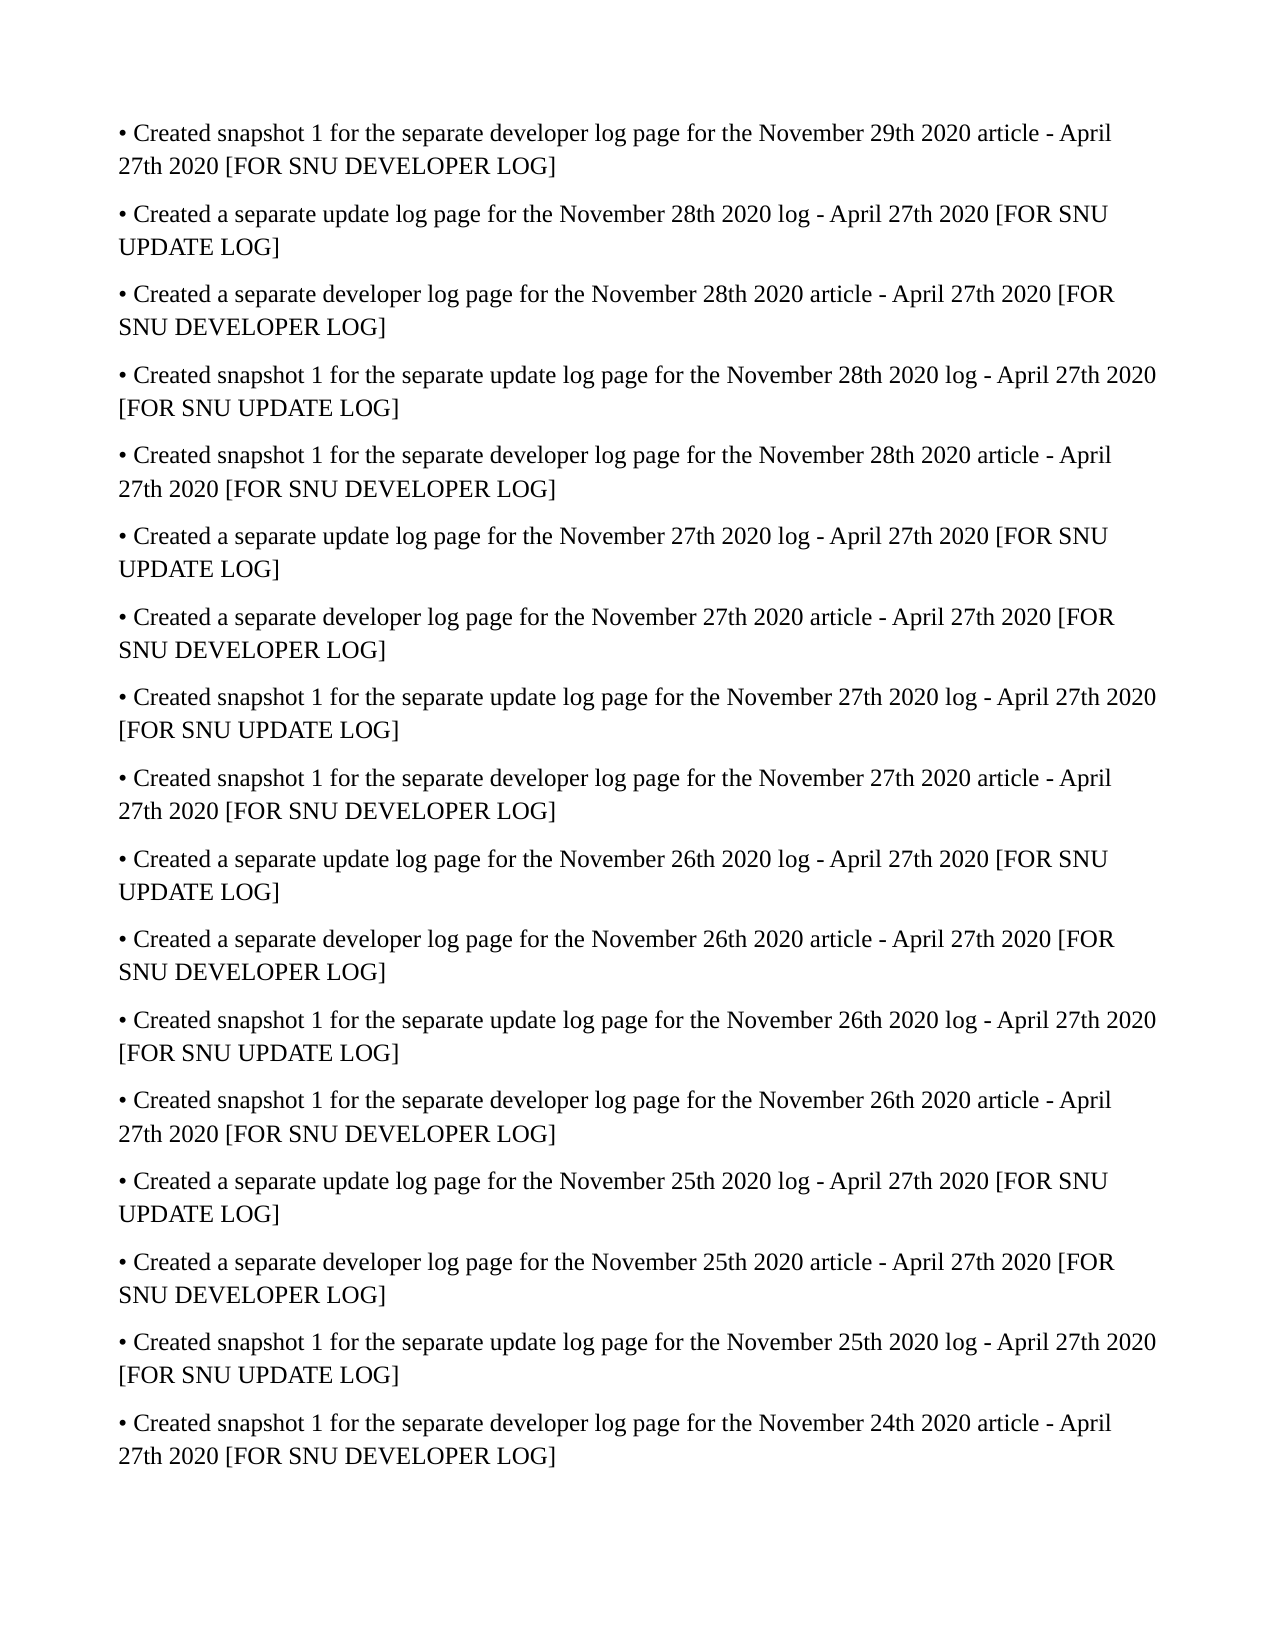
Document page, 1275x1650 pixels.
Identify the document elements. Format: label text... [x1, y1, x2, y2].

text • Created snapshot 1 for the separate developer log page for the November 24th 2020 article - April 27th 2020 [FOR SNU DEVELOPER LOG] [118, 1408, 1157, 1470]
text • Created snapshot 1 for the separate update log page for the November 27th 2020 log - April 27th 2020 [FOR SNU UPDATE LOG] [118, 682, 1157, 744]
text • Created snapshot 1 for the separate developer log page for the November 26th 2020 article - April 27th 2020 [FOR SNU DEVELOPER LOG] [118, 1086, 1157, 1147]
text • Created snapshot 1 for the separate update log page for the November 26th 2020 log - April 27th 2020 [FOR SNU UPDATE LOG] [118, 1005, 1157, 1067]
text • Created a separate update log page for the November 28th 2020 log - April 27th 2020 [FOR SNU UPDATE LOG] [118, 199, 1157, 261]
text • Created a separate developer log page for the November 28th 2020 article - April 27th 2020 [FOR SNU DEVELOPER LOG] [118, 279, 1157, 341]
text • Created snapshot 1 for the separate developer log page for the November 28th 2020 article - April 27th 2020 [FOR SNU DEVELOPER LOG] [118, 441, 1157, 502]
text • Created a separate developer log page for the November 27th 2020 article - April 27th 2020 [FOR SNU DEVELOPER LOG] [118, 602, 1157, 664]
text • Created snapshot 1 for the separate developer log page for the November 27th 2020 article - April 27th 2020 [FOR SNU DEVELOPER LOG] [118, 763, 1157, 825]
text • Created a separate update log page for the November 26th 2020 log - April 27th 2020 [FOR SNU UPDATE LOG] [118, 844, 1157, 906]
text • Created snapshot 1 for the separate developer log page for the November 29th 2020 article - April 27th 2020 [FOR SNU DEVELOPER LOG] [118, 118, 1157, 180]
text • Created snapshot 1 for the separate update log page for the November 28th 2020 log - April 27th 2020 [FOR SNU UPDATE LOG] [118, 360, 1157, 422]
text • Created snapshot 1 for the separate update log page for the November 25th 2020 log - April 27th 2020 [FOR SNU UPDATE LOG] [118, 1327, 1157, 1389]
text • Created a separate developer log page for the November 26th 2020 article - April 27th 2020 [FOR SNU DEVELOPER LOG] [118, 924, 1157, 986]
text • Created a separate update log page for the November 27th 2020 log - April 27th 2020 [FOR SNU UPDATE LOG] [118, 521, 1157, 583]
text • Created a separate update log page for the November 25th 2020 log - April 27th 2020 [FOR SNU UPDATE LOG] [118, 1166, 1157, 1228]
text • Created a separate developer log page for the November 25th 2020 article - April 27th 2020 [FOR SNU DEVELOPER LOG] [118, 1247, 1157, 1309]
